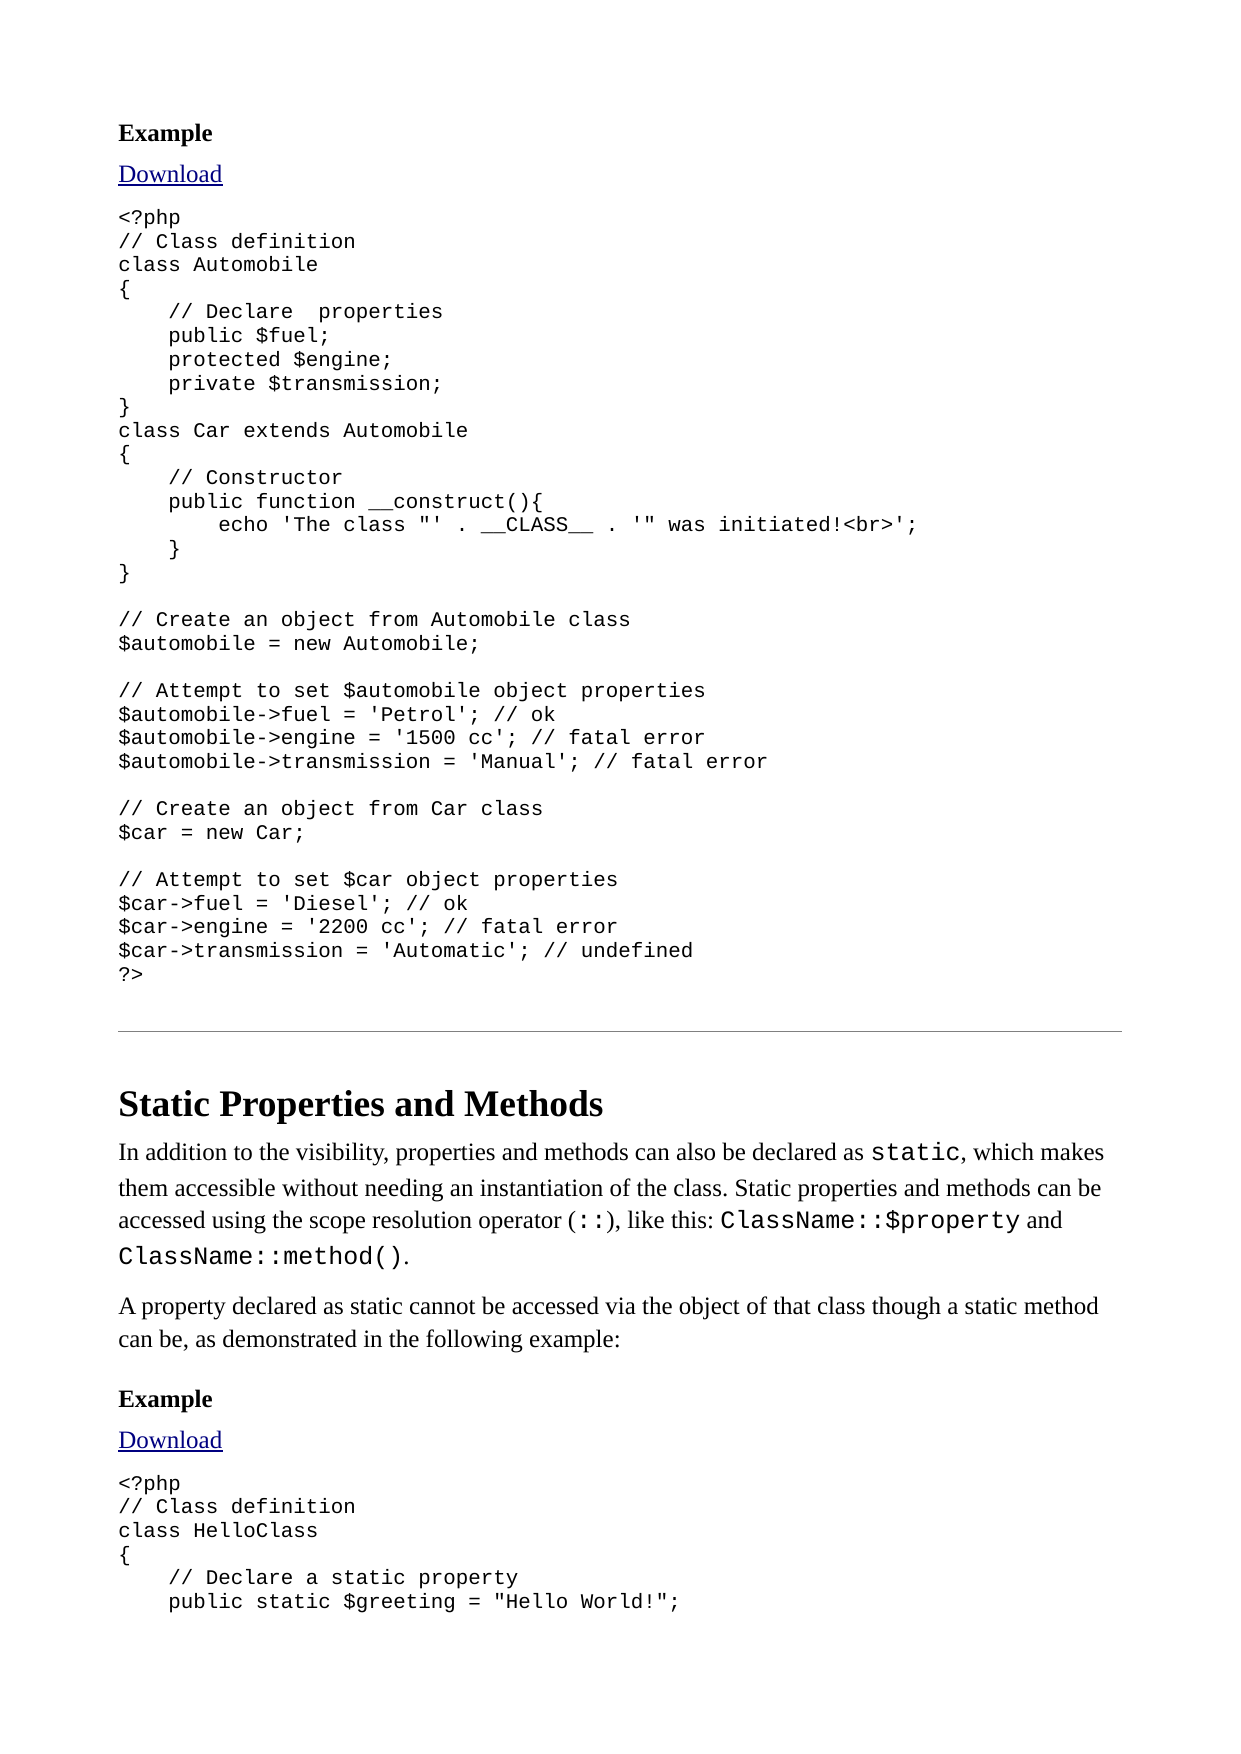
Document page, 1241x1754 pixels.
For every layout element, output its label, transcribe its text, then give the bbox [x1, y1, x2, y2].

text } [118, 396, 1122, 420]
text class Automobile [118, 254, 1122, 278]
text $automobile->fuel = 'Petrol'; // ok [118, 703, 1122, 727]
text { [118, 1544, 1122, 1567]
text $car->engine = '2200 cc'; // fatal error [118, 916, 1122, 940]
text Download [118, 159, 1122, 188]
text class HelloClass [118, 1520, 1122, 1544]
text ?> [118, 964, 1122, 987]
text } [118, 538, 1122, 562]
text Download [118, 1425, 1122, 1454]
text $car->fuel = 'Diesel'; // ok [118, 893, 1122, 916]
text private $transmission; [118, 372, 1122, 396]
text $automobile->transmission = 'Manual'; // fatal error [118, 751, 1122, 774]
text // Create an object from Car class [118, 798, 1122, 822]
text $car = new Car; [118, 822, 1122, 845]
text <?php [118, 1473, 1122, 1496]
text // Create an object from Automobile class [118, 609, 1122, 633]
text <?php [118, 207, 1122, 231]
text protected $engine; [118, 349, 1122, 372]
text public function __construct(){ [118, 491, 1122, 514]
text // Constructor [118, 467, 1122, 491]
text A property declared as static cannot be accessed via the object of that class though a static method can be, as demonstrated in the following example: [118, 1291, 1122, 1352]
text $automobile = new Automobile; [118, 633, 1122, 656]
text class Car extends Automobile [118, 420, 1122, 443]
text // Attempt to set $car object properties [118, 869, 1122, 893]
text // Class definition [118, 231, 1122, 254]
text public static $greeting = "Hello World!"; [118, 1591, 1122, 1614]
text public $fuel; [118, 325, 1122, 349]
text // Class definition [118, 1496, 1122, 1520]
text echo 'The class "' . __CLASS__ . '" was initiated!<br>'; [118, 514, 1122, 538]
text $automobile->engine = '1500 cc'; // fatal error [118, 727, 1122, 751]
subtitle Static Properties and Methods [118, 1082, 1122, 1125]
text } [118, 562, 1122, 585]
text // Attempt to set $automobile object properties [118, 680, 1122, 703]
text // Declare a static property [118, 1567, 1122, 1591]
subtitle Example [118, 118, 1122, 147]
text { [118, 443, 1122, 467]
text { [118, 278, 1122, 302]
subtitle Example [118, 1384, 1122, 1413]
text In addition to the visibility, properties and methods can also be declared as static, which makes them accessible without needing an instantiation of the class. Static properties and methods can be accessed using the scope resolution operator (::), like this: ClassName::$property and ClassName::method(). [118, 1137, 1122, 1272]
text // Declare properties [118, 302, 1122, 325]
text $car->transmission = 'Automatic'; // undefined [118, 940, 1122, 964]
